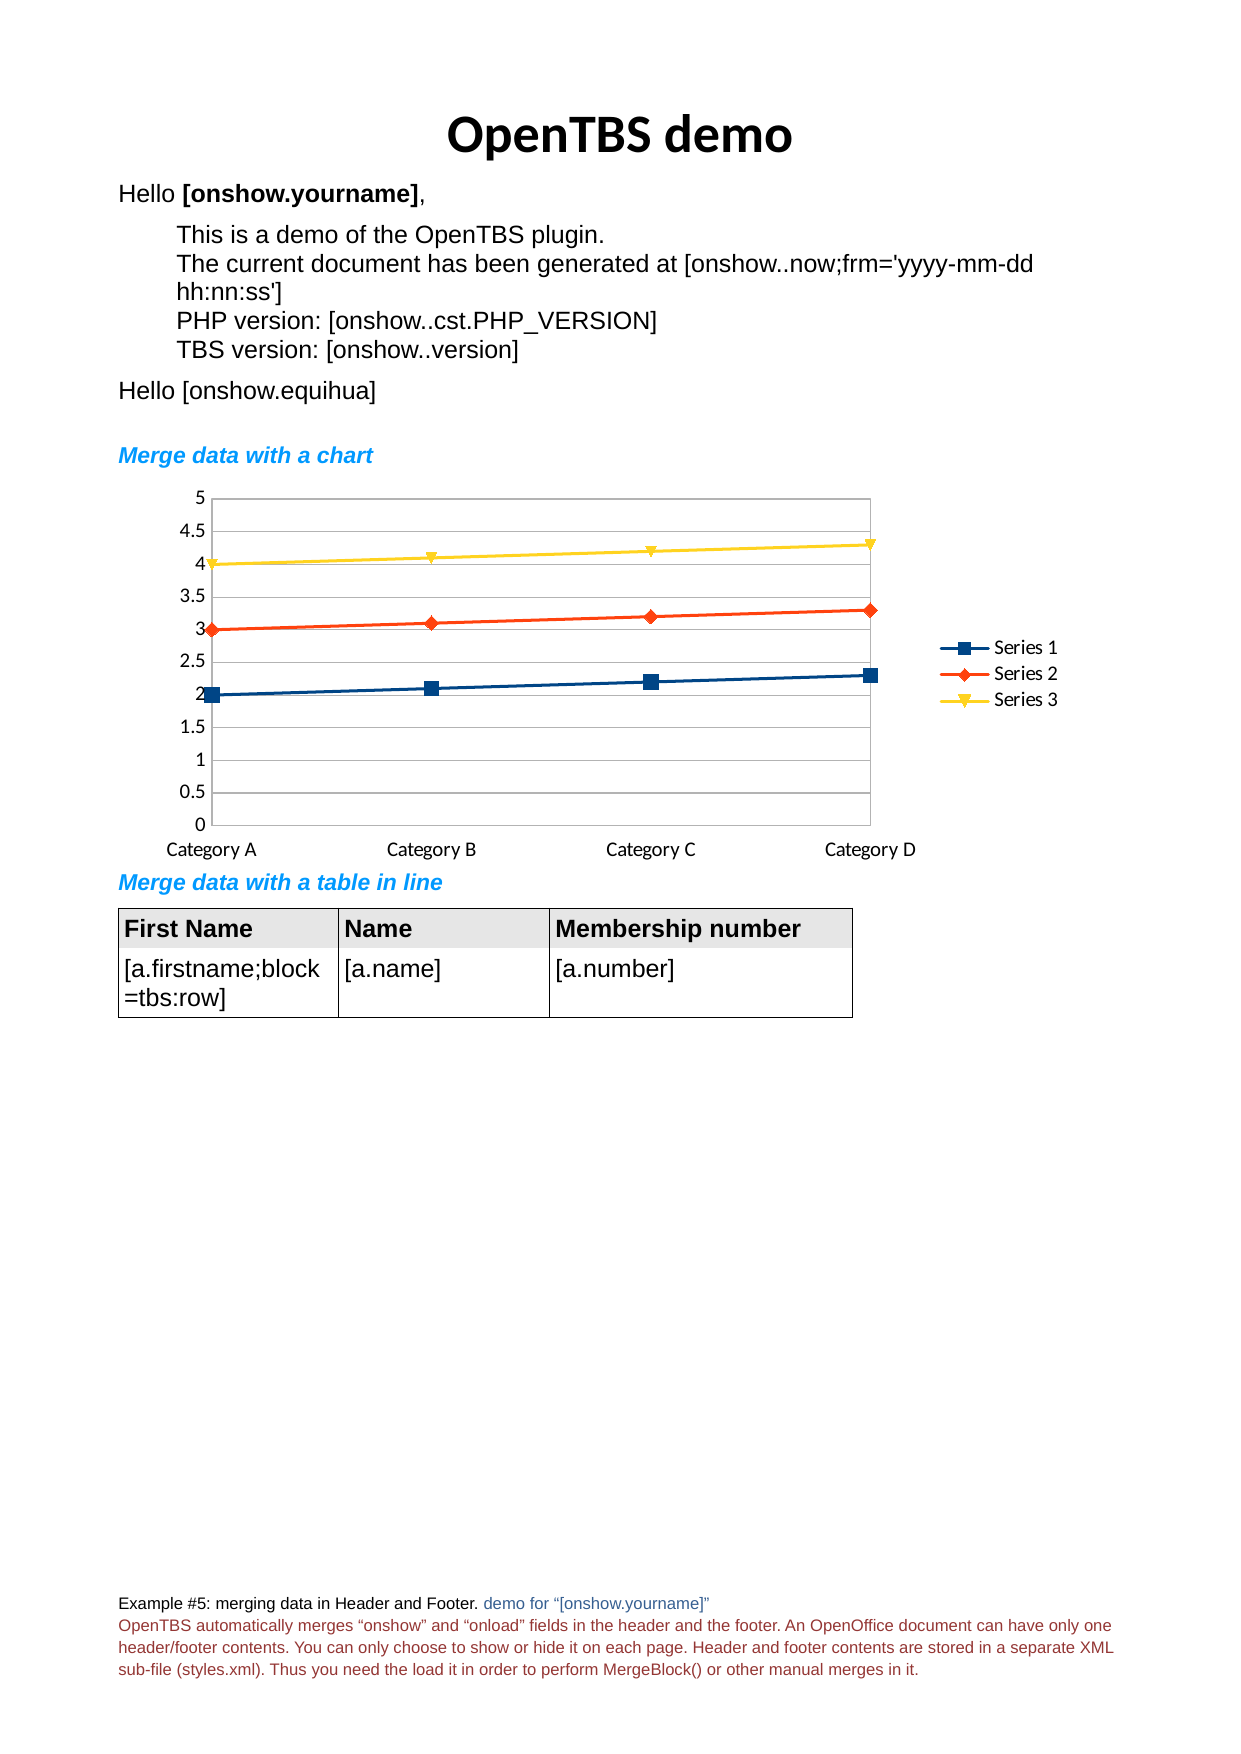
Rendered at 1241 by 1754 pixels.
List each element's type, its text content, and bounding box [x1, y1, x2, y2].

table_header Membership number [550, 909, 852, 948]
table_header First Name [119, 909, 338, 948]
subtitle Merge data with a chart [118, 442, 1122, 469]
text Hello [onshow.equihua] [118, 376, 1122, 405]
subtitle OpenTBS demo [118, 100, 1122, 166]
subtitle Merge data with a table in line [118, 506, 1122, 895]
table_header Name [339, 909, 549, 948]
table_cell [a.name] [339, 948, 549, 1017]
table_cell [a.firstname;block=tbs:row] [119, 948, 338, 1017]
text This is a demo of the OpenTBS plugin. The current document has been generated at [onshow..now;frm='yyyy-mm-dd hh:nn:ss'] PHP version: [onshow..cst.PHP_VERSION] TBS version: [onshow..version] [176, 220, 1122, 364]
text Hello [onshow.yourname], [118, 179, 1122, 207]
table_cell [a.number] [550, 948, 852, 1017]
